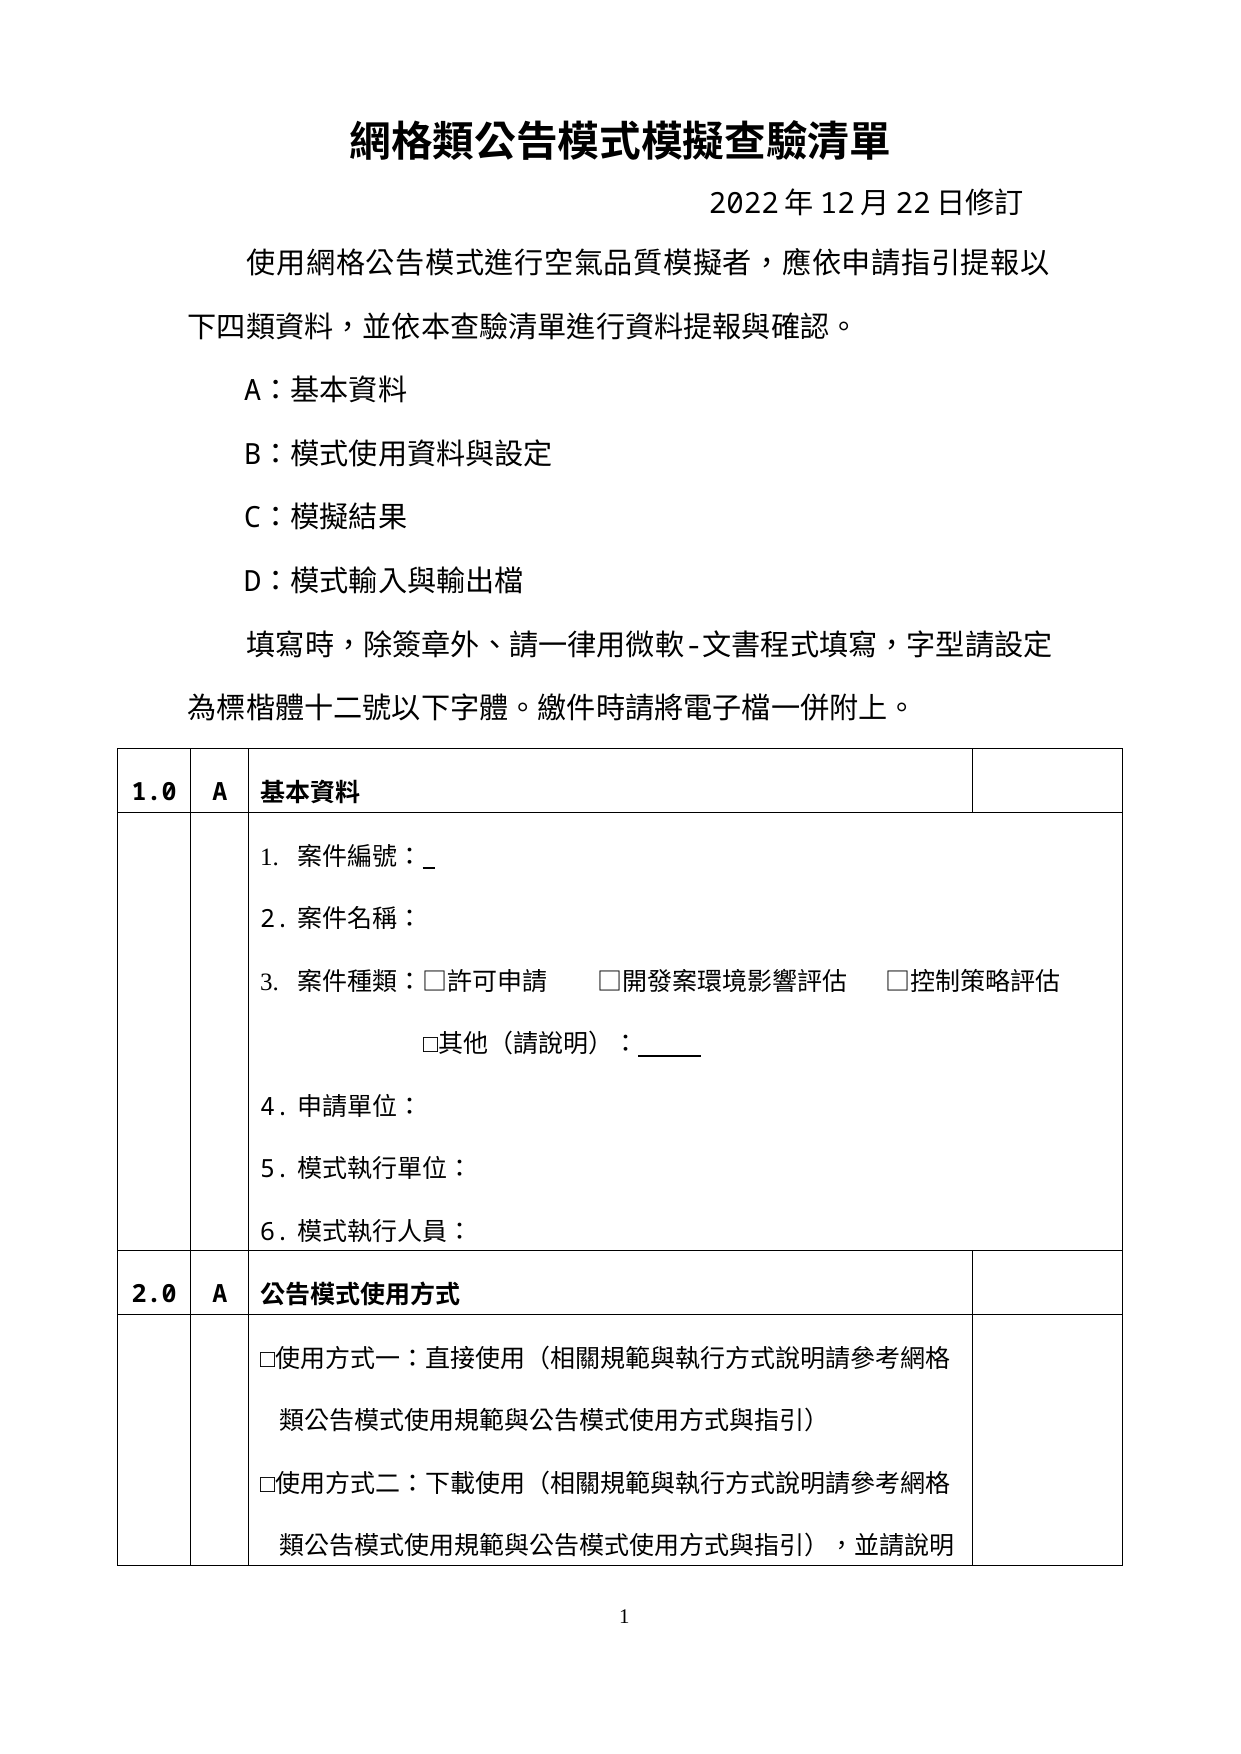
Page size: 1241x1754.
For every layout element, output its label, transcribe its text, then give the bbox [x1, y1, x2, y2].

text A：基本資料 [244, 367, 1053, 409]
table_cell A [191, 1251, 248, 1314]
table_cell □使用方式一：直接使用（相關規範與執行方式說明請參考網格類公告模式使用規範與公告模式使用方式與指引） □使用方式二：下載使用（相關規範與執行方式說明請參考網格類公告模式使用規範與公告模式使用方式與指引），並請說明 [249, 1315, 972, 1565]
table_header A [191, 749, 248, 812]
table_cell [118, 813, 190, 1250]
table_cell [973, 1315, 1122, 1565]
table_header 1.0 [118, 749, 190, 812]
table_cell 2.0 [118, 1251, 190, 1314]
text D：模式輸入與輸出檔 [244, 557, 1053, 600]
table_cell [118, 1315, 190, 1565]
table_cell 案件編號： 案件名稱： 案件種類：□許可申請 □開發案環境影響評估 □控制策略評估 □其他（請說明）： 申請單位： 模式執行單位： 模式執行人員： [249, 813, 1122, 1250]
table_cell [191, 813, 248, 1250]
title 2022年12月22日修訂 [229, 159, 1023, 221]
table_header 基本資料 [249, 749, 972, 812]
table_header [973, 749, 1122, 812]
text 使用網格公告模式進行空氣品質模擬者，應依申請指引提報以下四類資料，並依本查驗清單進行資料提報與確認。 [187, 240, 1053, 346]
text 網格類公告模式模擬查驗清單 [187, 96, 1053, 159]
text 填寫時，除簽章外、請一律用微軟-文書程式填寫，字型請設定為標楷體十二號以下字體。繳件時請將電子檔一併附上。 [187, 621, 1053, 727]
table_cell 公告模式使用方式 [249, 1251, 972, 1314]
table_cell [191, 1315, 248, 1565]
table_cell [973, 1251, 1122, 1314]
text C：模擬結果 [244, 494, 1053, 536]
text B：模式使用資料與設定 [244, 430, 1053, 473]
